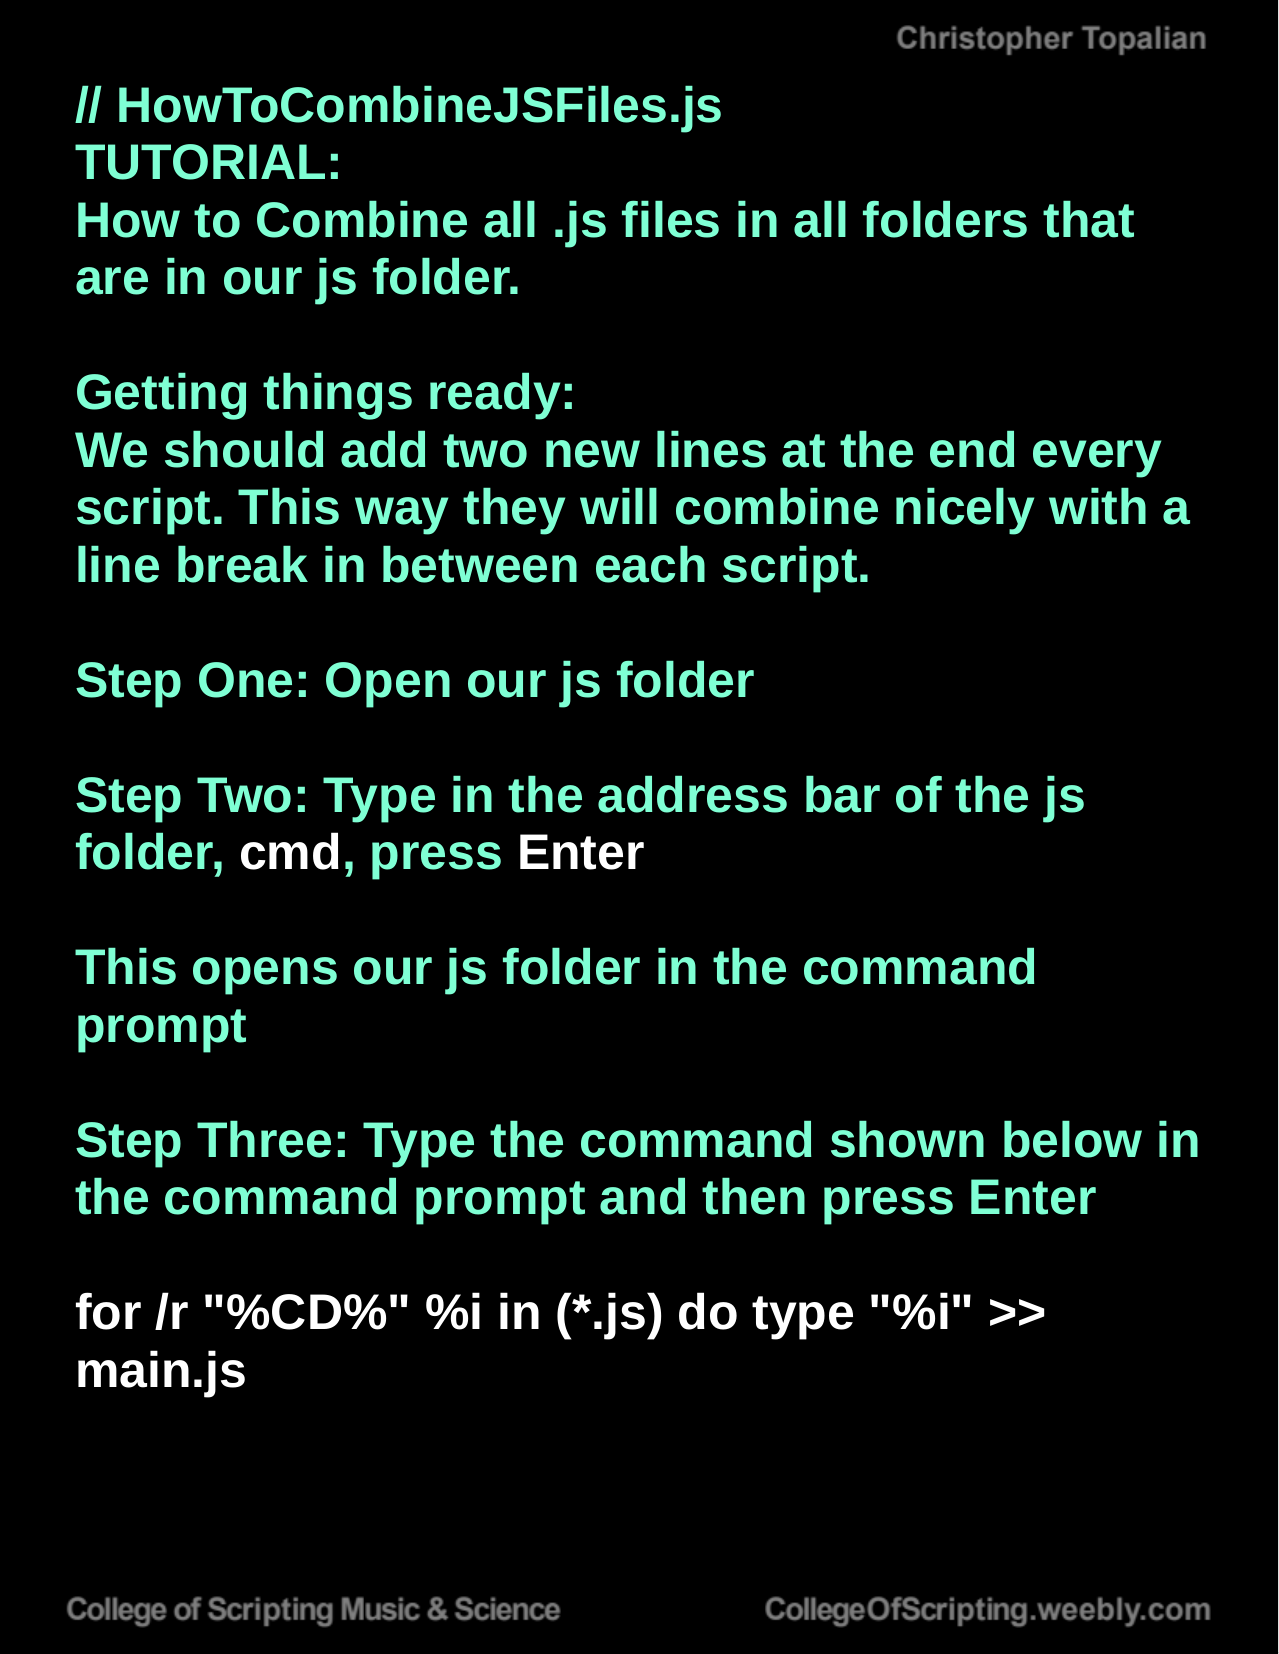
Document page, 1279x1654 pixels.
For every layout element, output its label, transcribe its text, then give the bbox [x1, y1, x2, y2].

text Getting things ready: [75, 362, 1203, 420]
text How to Combine all .js files in all folders that are in our js folder. [75, 190, 1203, 305]
text TUTORIAL: [75, 132, 1203, 190]
text for /r "%CD%" %i in (*.js) do type "%i" >> main.js [75, 1282, 1203, 1397]
text This opens our js folder in the command prompt [75, 937, 1203, 1052]
text Step Two: Type in the address bar of the js folder, cmd, press Enter [75, 765, 1203, 880]
text Step One: Open our js folder [75, 650, 1203, 707]
text // HowToCombineJSFiles.js [75, 75, 1203, 132]
text We should add two new lines at the end every script. This way they will combine nicely with a line break in between each script. [75, 420, 1203, 592]
text Step Three: Type the command shown below in the command prompt and then press Enter [75, 1110, 1203, 1225]
